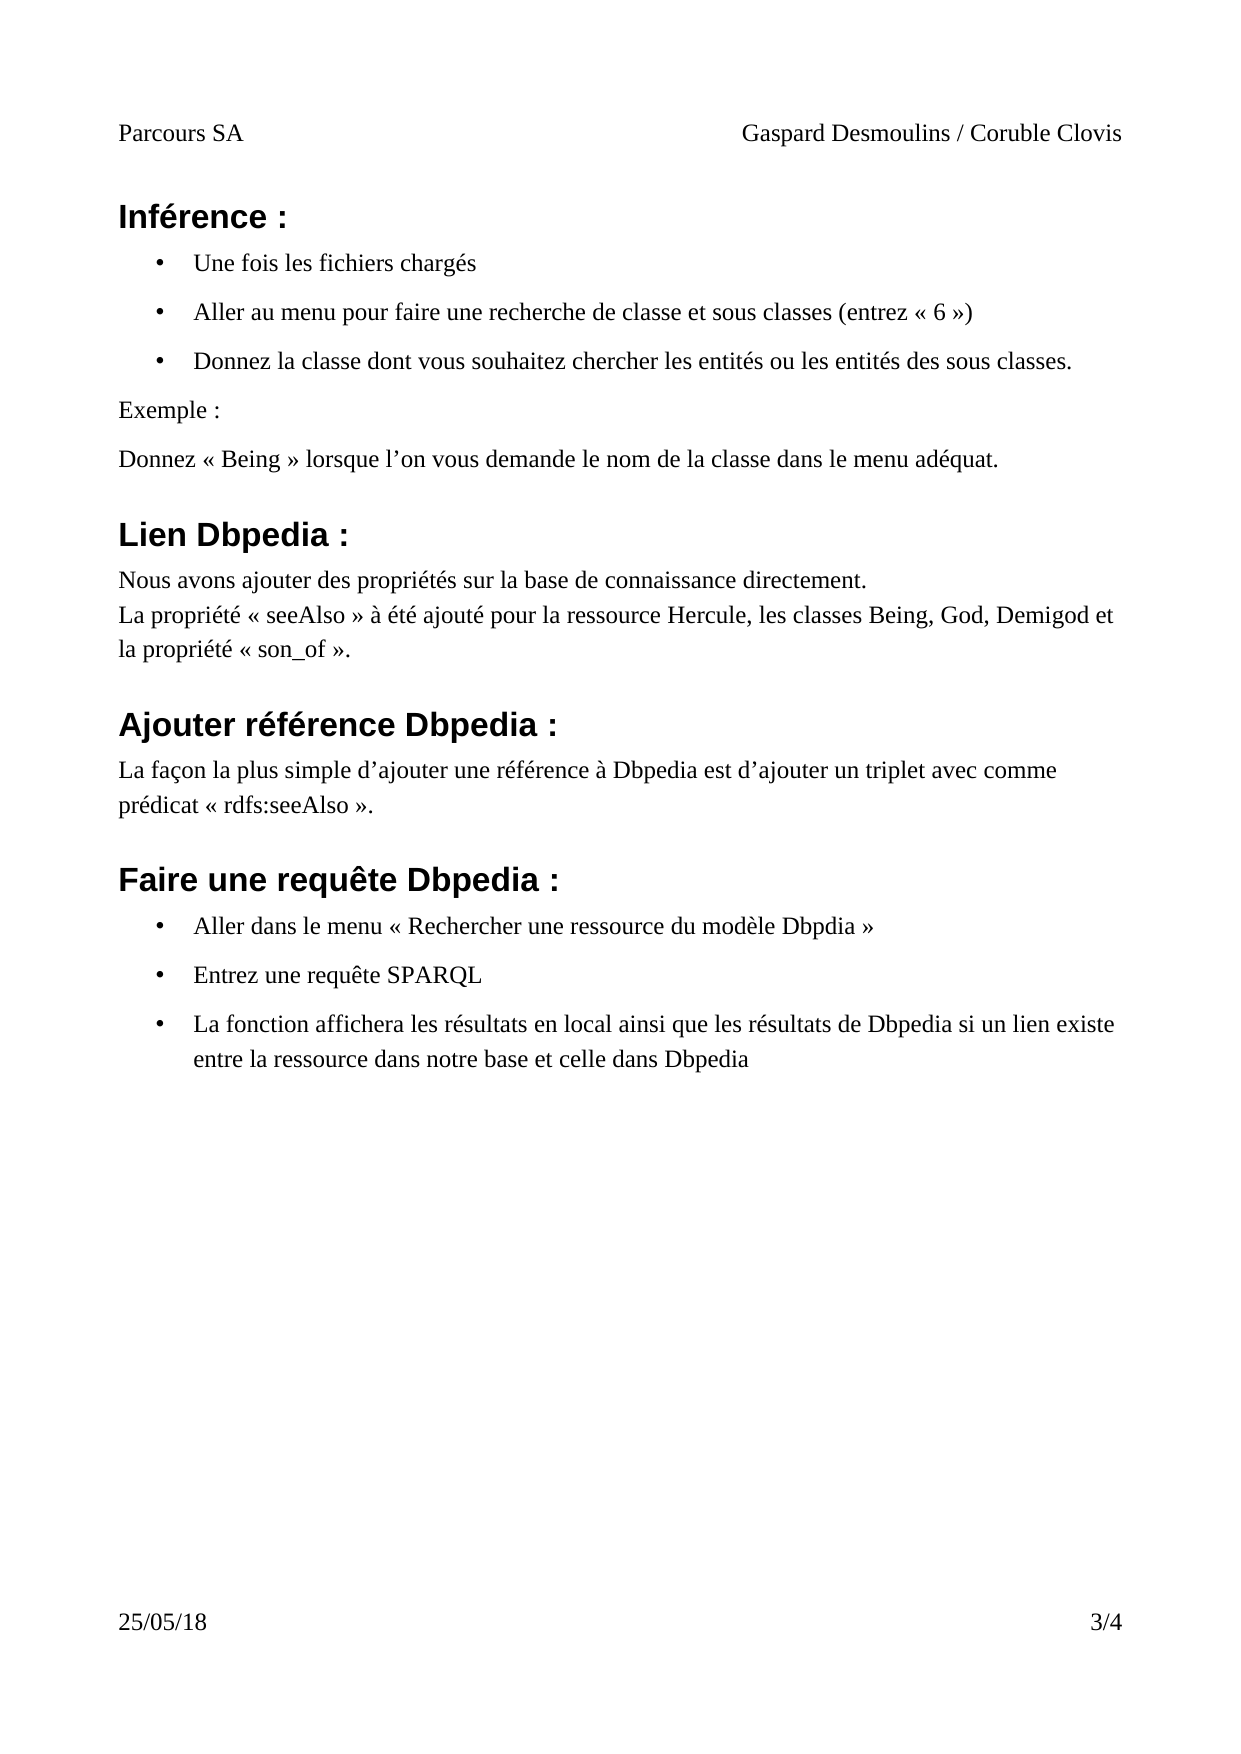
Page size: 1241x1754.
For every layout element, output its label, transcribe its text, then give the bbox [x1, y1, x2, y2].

subtitle Lien Dbpedia : [118, 514, 1122, 553]
list Une fois les fichiers chargés [156, 248, 1122, 277]
text Nous avons ajouter des propriétés sur la base de connaissance directement. La propriété « seeAlso » à été ajouté pour la ressource Hercule, les classes Being, God, Demigod et la propriété « son_of ». [118, 566, 1122, 663]
subtitle Inférence : [118, 197, 1122, 236]
list Entrez une requête SPARQL [156, 960, 1122, 989]
text Donnez « Being » lorsque l’on vous demande le nom de la classe dans le menu adéquat. [118, 444, 1122, 473]
list Aller dans le menu « Rechercher une ressource du modèle Dbpdia » [156, 911, 1122, 940]
list La fonction affichera les résultats en local ainsi que les résultats de Dbpedia si un lien existe entre la ressource dans notre base et celle dans Dbpedia [156, 1009, 1122, 1072]
text Exemple : [118, 396, 1122, 424]
subtitle Faire une requête Dbpedia : [118, 860, 1122, 899]
text La façon la plus simple d’ajouter une référence à Dbpedia est d’ajouter un triplet avec comme prédicat « rdfs:seeAlso ». [118, 756, 1122, 819]
list Aller au menu pour faire une recherche de classe et sous classes (entrez « 6 ») [156, 297, 1122, 326]
subtitle Ajouter référence Dbpedia : [118, 704, 1122, 743]
list Donnez la classe dont vous souhaitez chercher les entités ou les entités des sous classes. [156, 346, 1122, 375]
